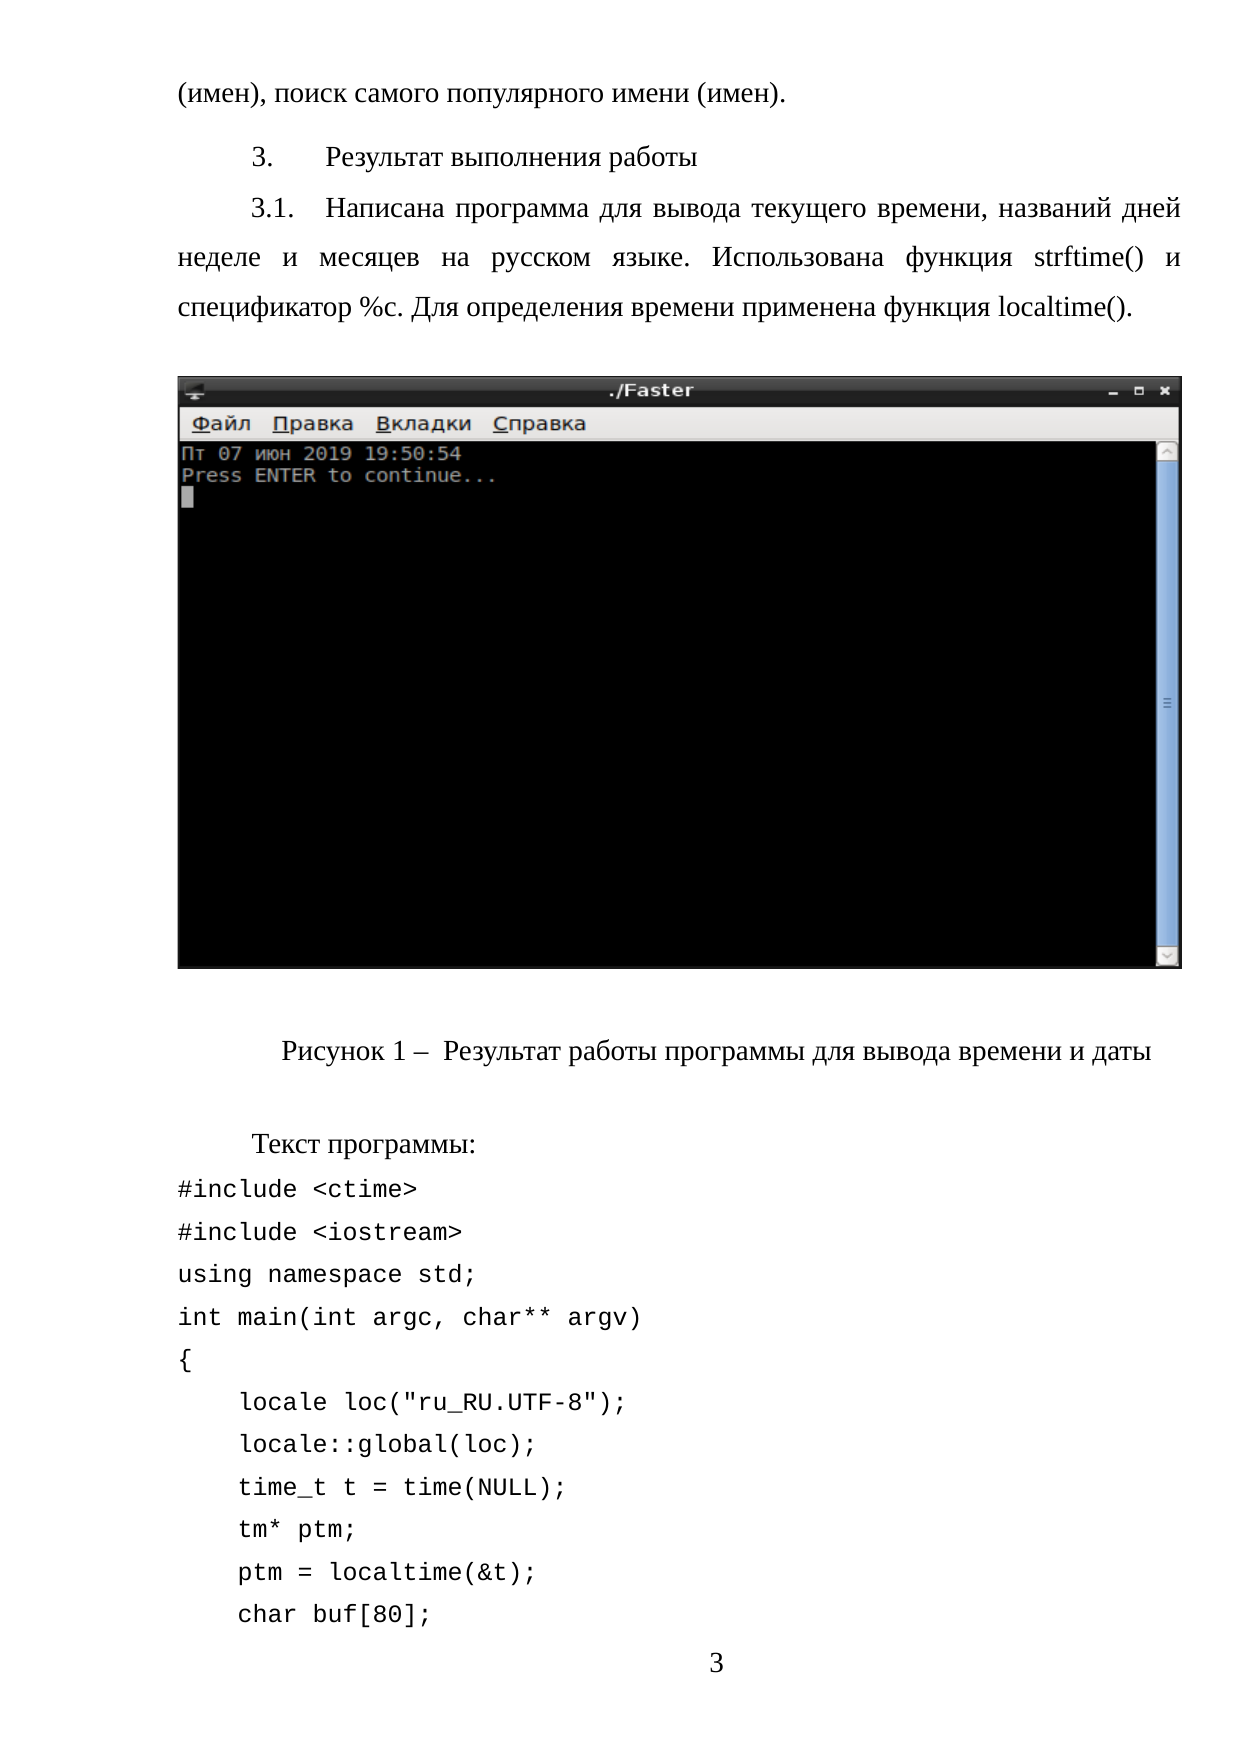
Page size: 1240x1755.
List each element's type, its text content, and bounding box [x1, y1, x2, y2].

text tm* ptm; [177, 1517, 1182, 1545]
list Написана программа для вывода текущего времени, названий дней неделе и месяцев на русском языке. Использована функция strftime() и спецификатор %с. Для определения времени применена функция localtime(). [177, 190, 1182, 323]
text Текст программы: [177, 1126, 1182, 1160]
text using namespace std; [177, 1262, 1182, 1290]
text ptm = localtime(&t); [177, 1559, 1182, 1588]
text { [177, 1347, 1182, 1375]
text char buf[80]; [177, 1602, 1182, 1630]
text locale loc("ru_RU.UTF-8"); [177, 1389, 1182, 1418]
picture [177, 376, 1182, 969]
text #include <ctime> [177, 1177, 1182, 1205]
text locale::global(loc); [177, 1432, 1182, 1460]
text Рисунок 1 – Результат работы программы для вывода времени и даты [177, 1033, 1182, 1067]
text #include <iostream> [177, 1219, 1182, 1248]
text time_t t = time(NULL); [177, 1474, 1182, 1503]
list Результат выполнения работы [177, 139, 1182, 173]
text int main(int argc, char** argv) [177, 1304, 1182, 1333]
list (имен), поиск самого популярного имени (имен). [177, 75, 1182, 108]
